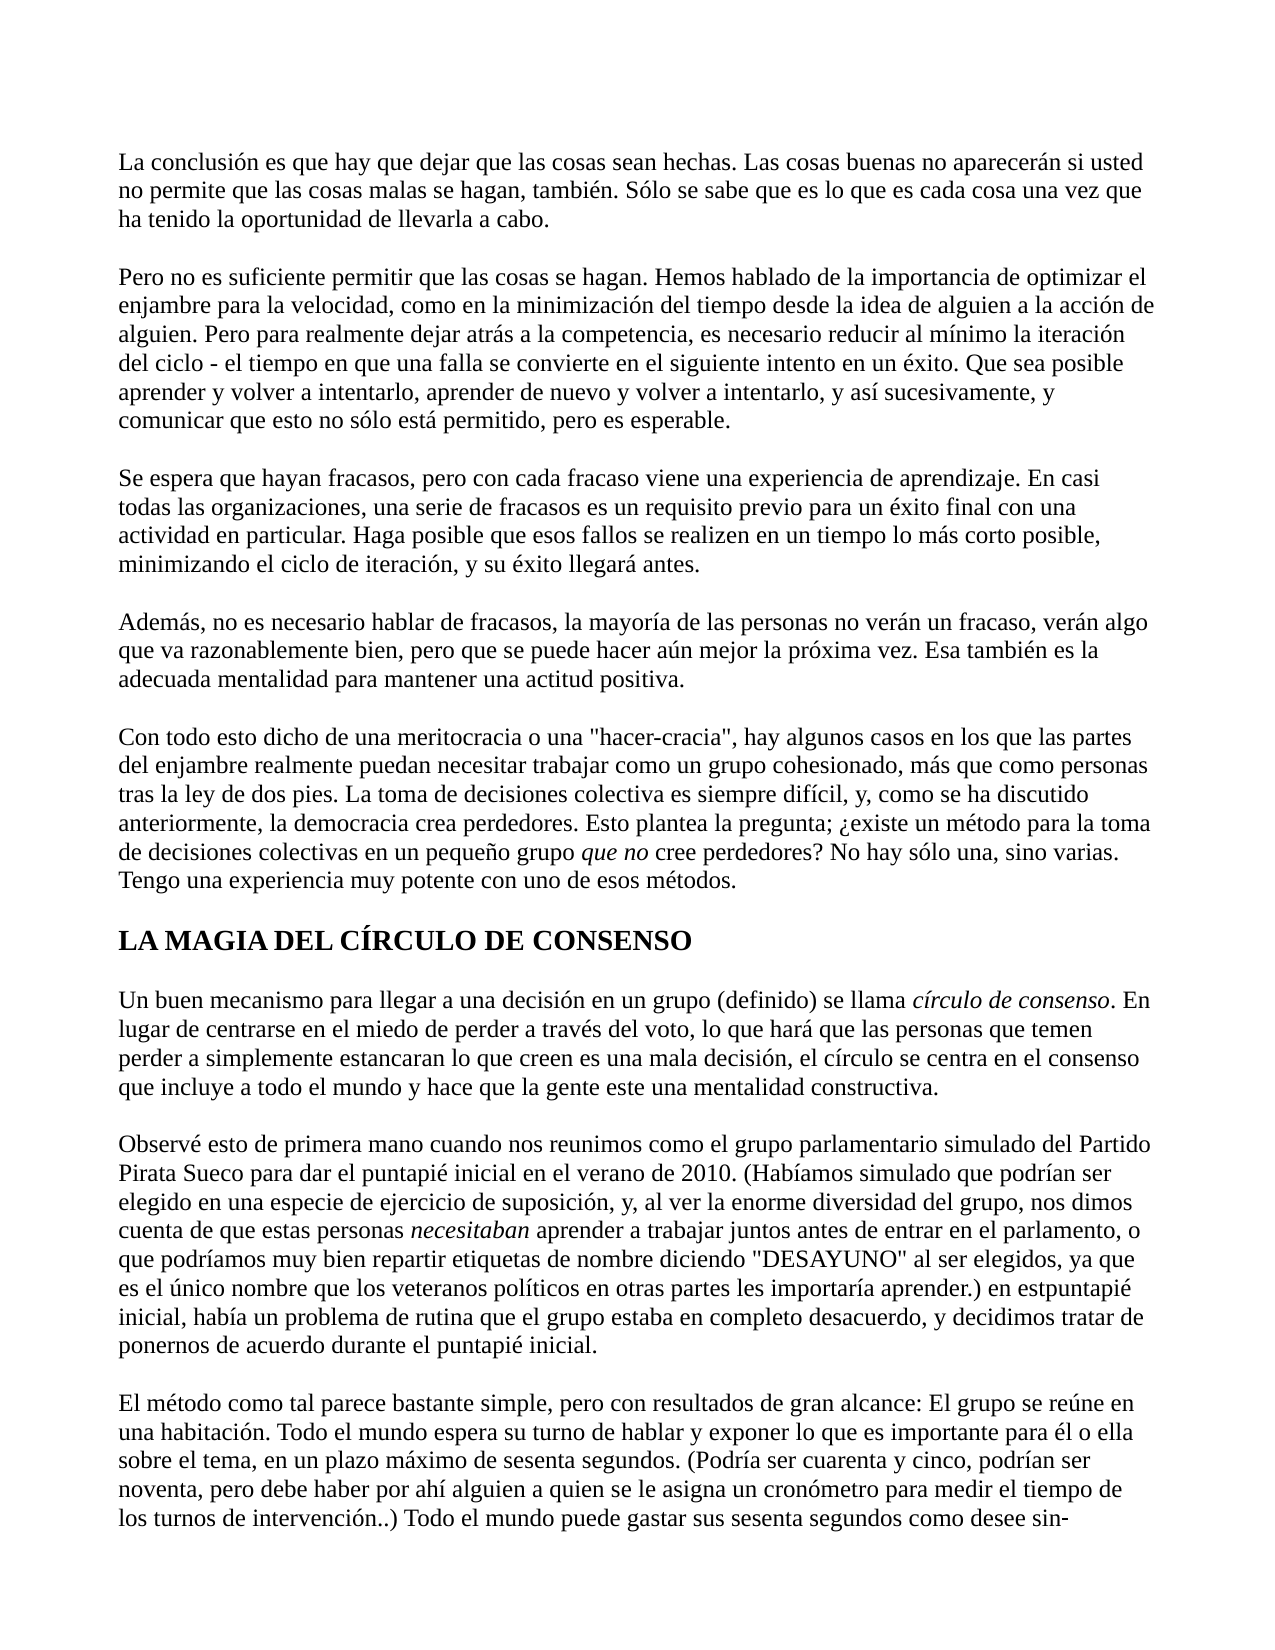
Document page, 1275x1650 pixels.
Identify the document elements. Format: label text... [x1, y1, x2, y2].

text El método como tal parece bastante simple, pero con resultados de gran alcance: El grupo se reúne en una habitación. Todo el mundo espera su turno de hablar y exponer lo que es importante para él o ella sobre el tema, en un plazo máximo de sesenta segundos. (Podría ser cuarenta y cinco, podrían ser noventa, pero debe haber por ahí alguien a quien se le asigna un cronómetro para medir el tiempo de los turnos de intervención..) Todo el mundo puede gastar sus sesenta segundos como desee sin [118, 1388, 1157, 1532]
text Un buen mecanismo para llegar a una decisión en un grupo (definido) se llama círculo de consenso. En lugar de centrarse en el miedo de perder a través del voto, lo que hará que las personas que temen perder a simplemente estancaran lo que creen es una mala decisión, el círculo se centra en el consenso que incluye a todo el mundo y hace que la gente este una mentalidad constructiva. [118, 985, 1157, 1100]
text Además, no es necesario hablar de fracasos, la mayoría de las personas no verán un fracaso, verán algo que va razonablemente bien, pero que se puede hacer aún mejor la próxima vez. Esa también es la adecuada mentalidad para mantener una actitud positiva. [118, 607, 1157, 693]
text Se espera que hayan fracasos, pero con cada fracaso viene una experiencia de aprendizaje. En casi todas las organizaciones, una serie de fracasos es un requisito previo para un éxito final con una actividad en particular. Haga posible que esos fallos se realizen en un tiempo lo más corto posible, minimizando el ciclo de iteración, y su éxito llegará antes. [118, 463, 1157, 578]
text Pero no es suficiente permitir que las cosas se hagan. Hemos hablado de la importancia de optimizar el enjambre para la velocidad, como en la minimización del tiempo desde la idea de alguien a la acción de alguien. Pero para realmente dejar atrás a la competencia, es necesario reducir al mínimo la iteración del ciclo - el tiempo en que una falla se convierte en el siguiente intento en un éxito. Que sea posible aprender y volver a intentarlo, aprender de nuevo y volver a intentarlo, y así sucesivamente, y comunicar que esto no sólo está permitido, pero es esperable. [118, 262, 1157, 434]
text Observé esto de primera mano cuando nos reunimos como el grupo parlamentario simulado del Partido Pirata Sueco para dar el puntapié inicial en el verano de 2010. (Habíamos simulado que podrían ser elegido en una especie de ejercicio de suposición, y, al ver la enorme diversidad del grupo, nos dimos cuenta de que estas personas necesitaban aprender a trabajar juntos antes de entrar en el parlamento, o que podríamos muy bien repartir etiquetas de nombre diciendo "DESAYUNO" al ser elegidos, ya que es el único nombre que los veteranos políticos en otras partes les importaría aprender.) en estpuntapié inicial, había un problema de rutina que el grupo estaba en completo desacuerdo, y decidimos tratar de ponernos de acuerdo durante el puntapié inicial. [118, 1129, 1157, 1359]
text Con todo esto dicho de una meritocracia o una "hacer-cracia", hay algunos casos en los que las partes del enjambre realmente puedan necesitar trabajar como un grupo cohesionado, más que como personas tras la ley de dos pies. La toma de decisiones colectiva es siempre difícil, y, como se ha discutido anteriormente, la democracia crea perdedores. Esto plantea la pregunta; ¿existe un método para la toma de decisiones colectivas en un pequeño grupo que no cree perdedores? No hay sólo una, sino varias. Tengo una experiencia muy potente con uno de esos métodos. [118, 722, 1157, 894]
text LA MAGIA DEL CÍRCULO DE CONSENSO [118, 923, 1157, 957]
text La conclusión es que hay que dejar que las cosas sean hechas. Las cosas buenas no aparecerán si usted no permite que las cosas malas se hagan, también. Sólo se sabe que es lo que es cada cosa una vez que ha tenido la oportunidad de llevarla a cabo. [118, 147, 1157, 233]
